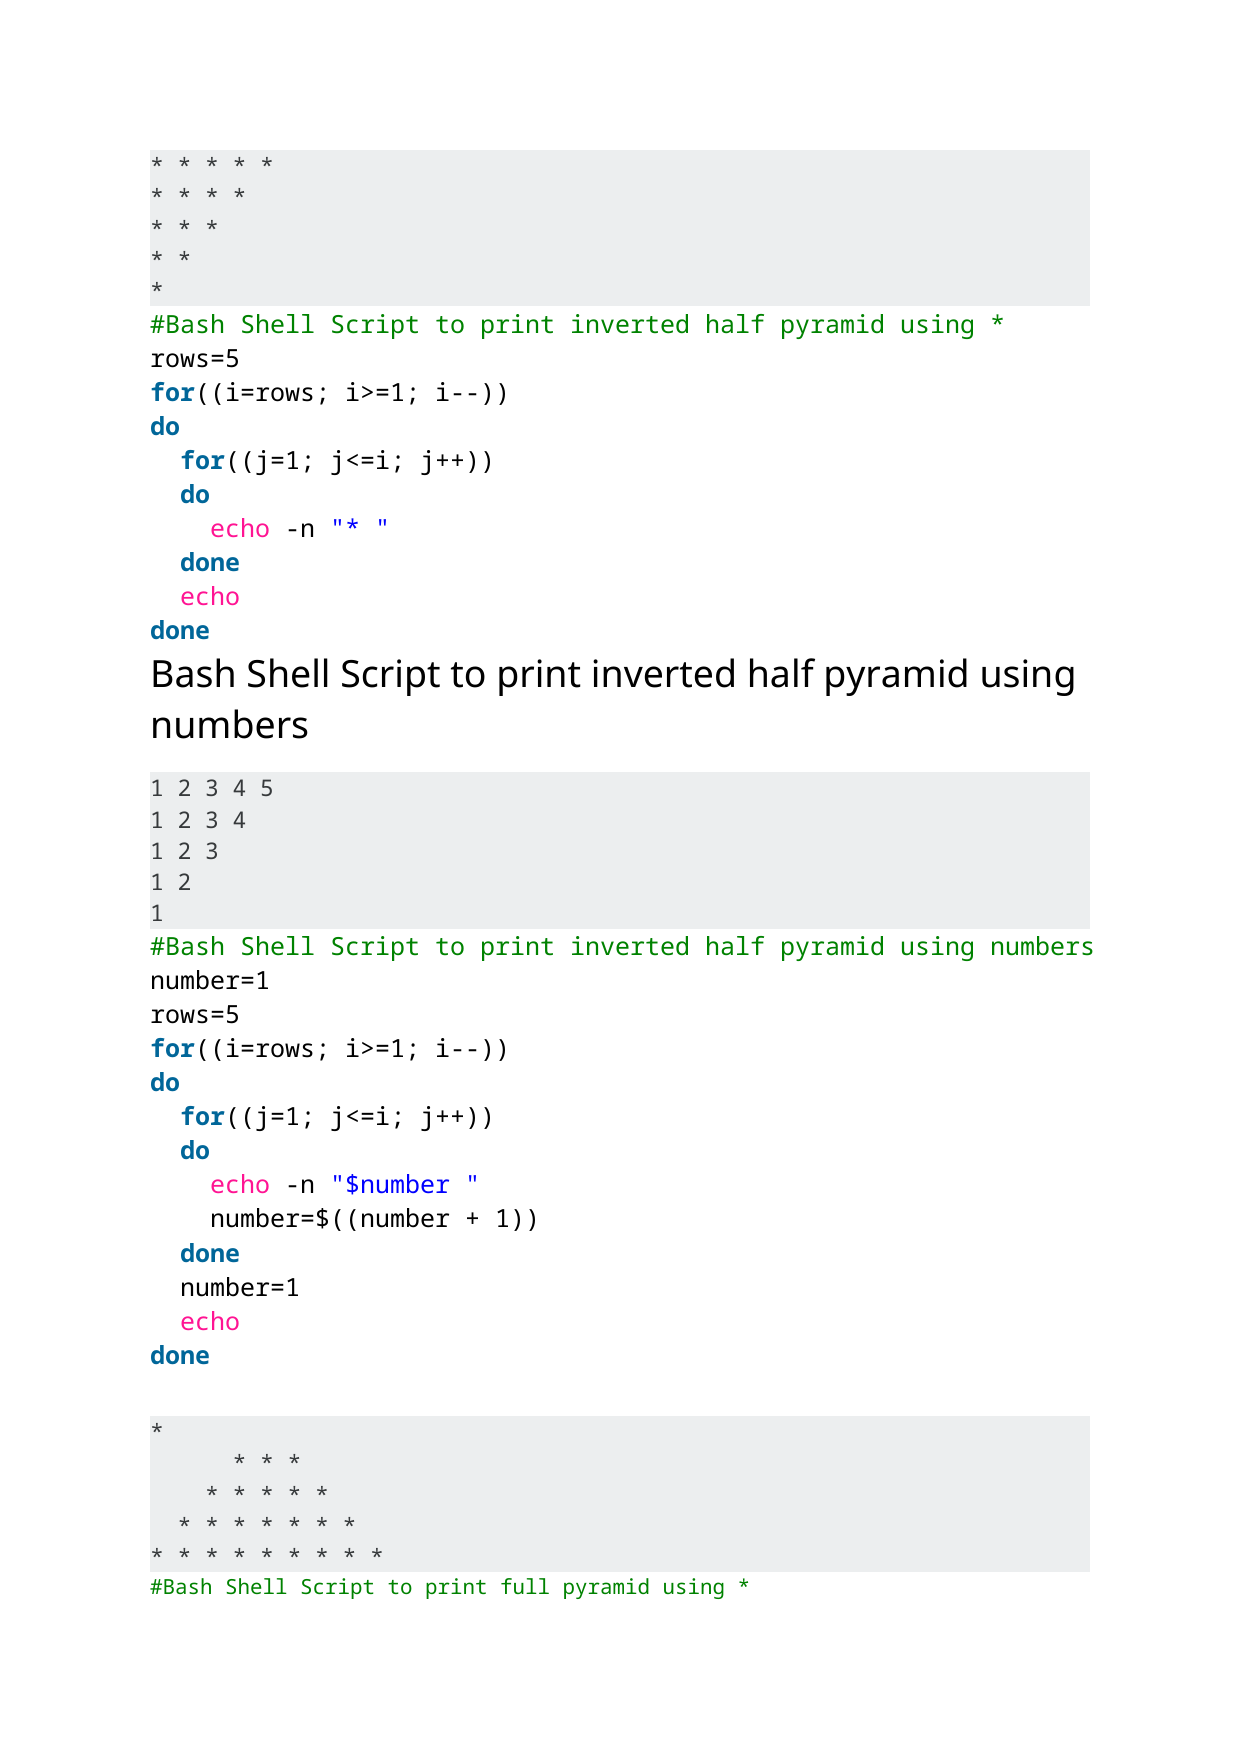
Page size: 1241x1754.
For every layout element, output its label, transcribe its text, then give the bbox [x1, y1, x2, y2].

text * * * * * [150, 150, 1090, 181]
text * [150, 1416, 1090, 1447]
text * [150, 275, 1090, 306]
text 1 2 3 [150, 835, 1090, 866]
text * * * * [150, 181, 1090, 212]
text 1 2 3 4 5 [150, 772, 1090, 804]
text * * * [150, 1447, 1090, 1479]
text 1 [150, 897, 1090, 929]
text 1 2 3 4 [150, 804, 1090, 835]
text * * * * * * * [150, 1510, 1090, 1541]
subtitle Bash Shell Script to print inverted half pyramid using numbers [150, 647, 1090, 749]
text * * * * * [150, 1479, 1090, 1510]
text * * * * * * * * * [150, 1541, 1090, 1572]
text 1 2 [150, 866, 1090, 897]
text * * * [150, 212, 1090, 244]
text * * [150, 244, 1090, 275]
